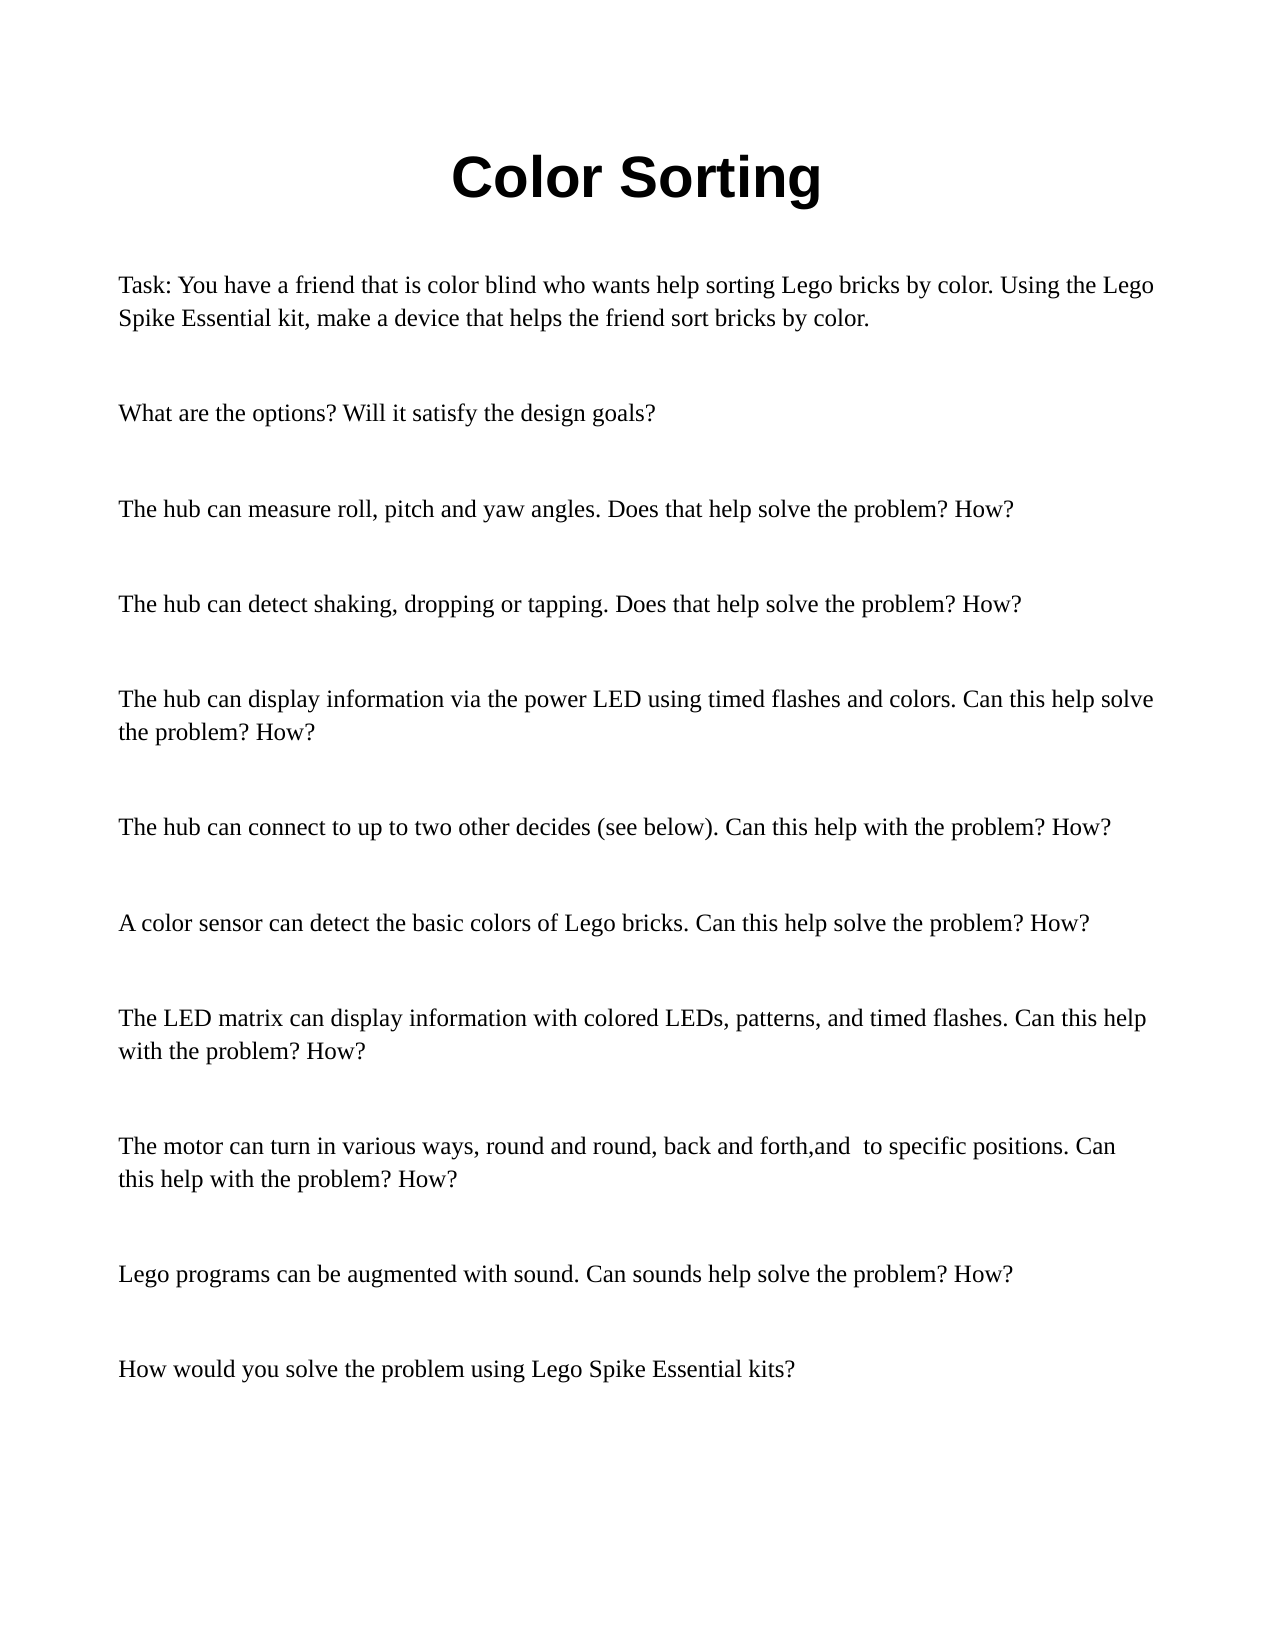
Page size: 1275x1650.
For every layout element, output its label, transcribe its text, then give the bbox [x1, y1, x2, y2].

text The LED matrix can display information with colored LEDs, patterns, and timed flashes. Can this help with the problem? How? [118, 1003, 1157, 1064]
text The hub can connect to up to two other decides (see below). Can this help with the problem? How? [118, 812, 1157, 841]
text How would you solve the problem using Lego Spike Essential kits? [118, 1354, 1157, 1383]
text Lego programs can be augmented with sound. Can sounds help solve the problem? How? [118, 1259, 1157, 1288]
text What are the options? Will it satisfy the design goals? [118, 398, 1157, 427]
text Task: You have a friend that is color blind who wants help sorting Lego bricks by color. Using the Lego Spike Essential kit, make a device that helps the friend sort bricks by color. [118, 270, 1157, 332]
text The motor can turn in various ways, round and round, back and forth,and to specific positions. Can this help with the problem? How? [118, 1131, 1157, 1193]
text The hub can measure roll, pitch and yaw angles. Does that help solve the problem? How? [118, 494, 1157, 522]
text The hub can display information via the power LED using timed flashes and colors. Can this help solve the problem? How? [118, 684, 1157, 746]
text A color sensor can detect the basic colors of Lego bricks. Can this help solve the problem? How? [118, 908, 1157, 936]
title Color Sorting [118, 143, 1157, 210]
text The hub can detect shaking, dropping or tapping. Does that help solve the problem? How? [118, 589, 1157, 618]
